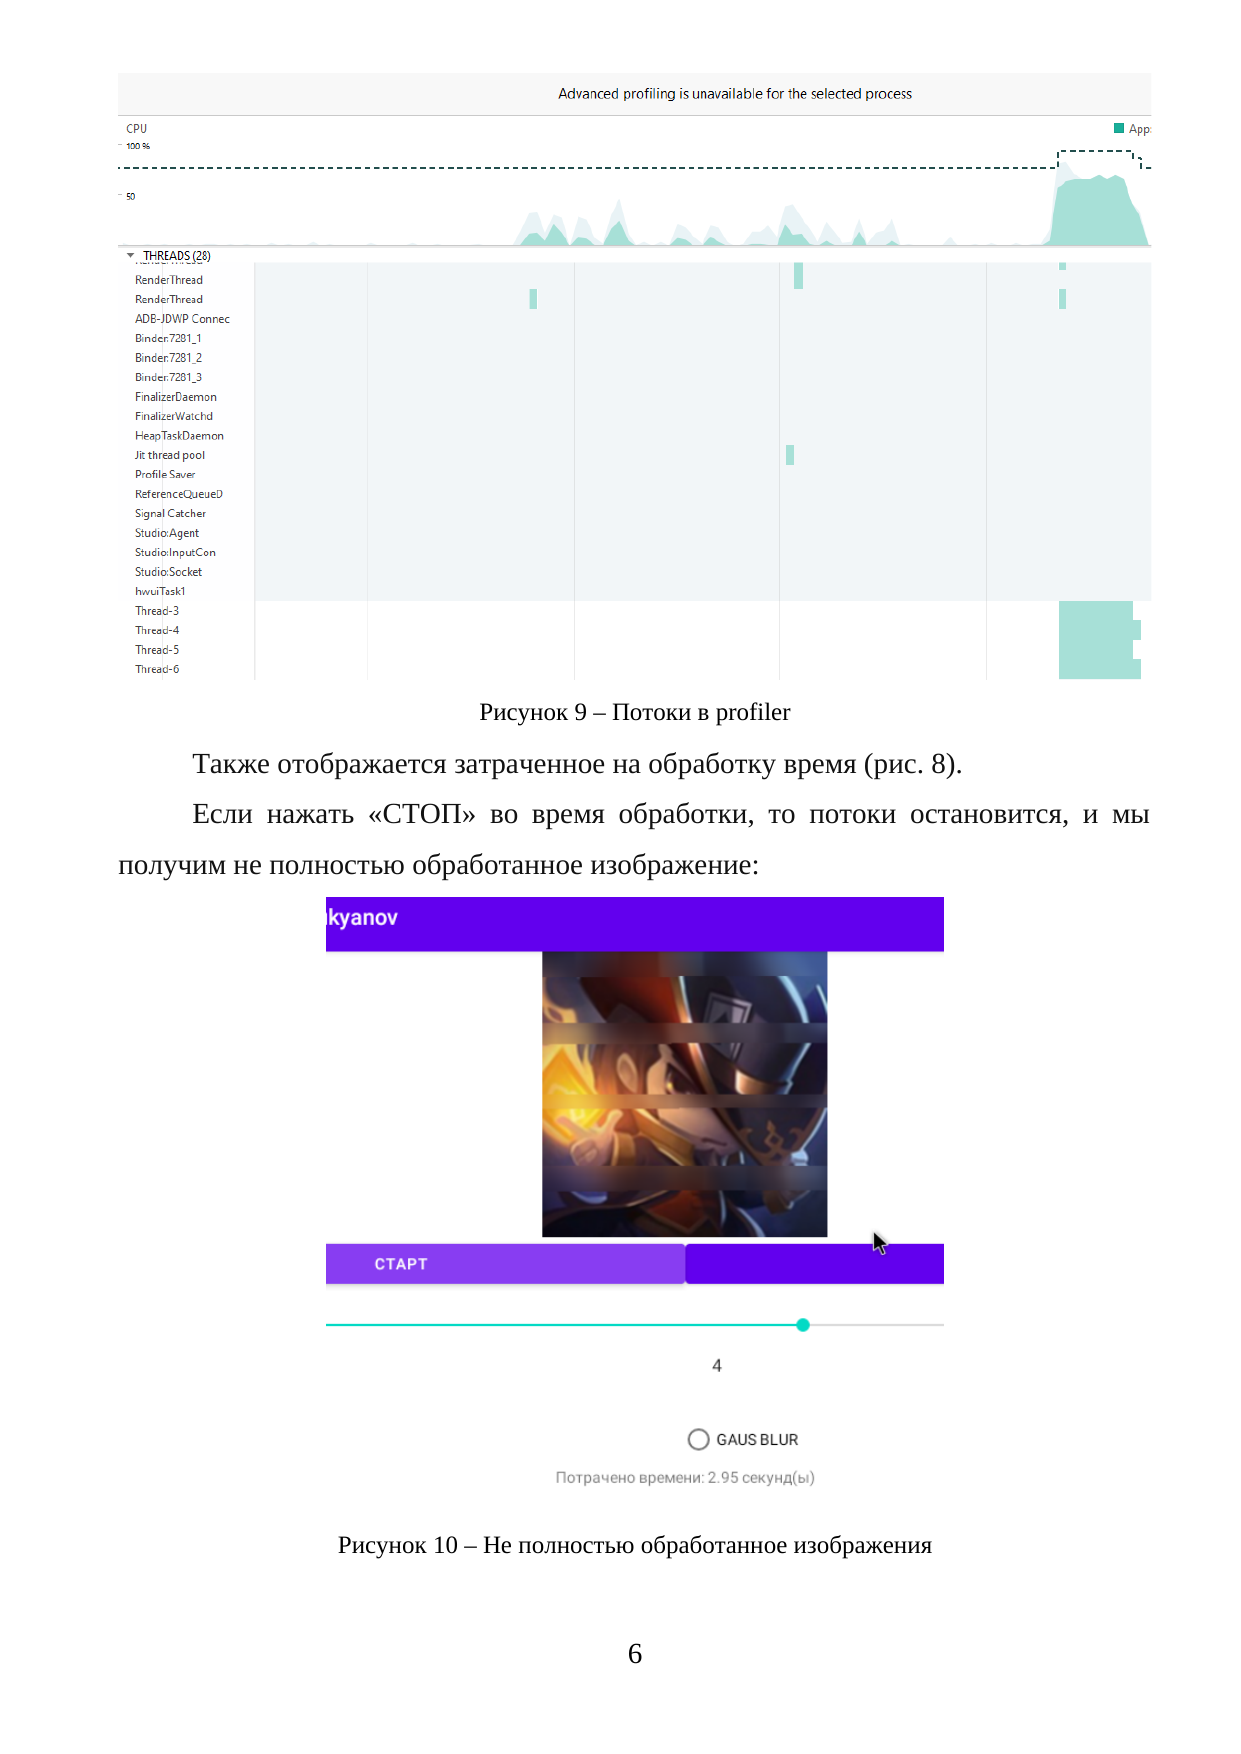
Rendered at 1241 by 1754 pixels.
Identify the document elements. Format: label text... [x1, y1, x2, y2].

text Рисунок 10 – Не полностью обработанное изображения [118, 1530, 1152, 1559]
text Если нажать «СТОП» во время обработки, то потоки остановится, и мы получим не полностью обработанное изображение: [118, 796, 1152, 880]
text Рисунок 9 – Потоки в profiler [118, 697, 1152, 725]
text Также отображается затраченное на обработку время (рис. 8). [118, 746, 1152, 780]
